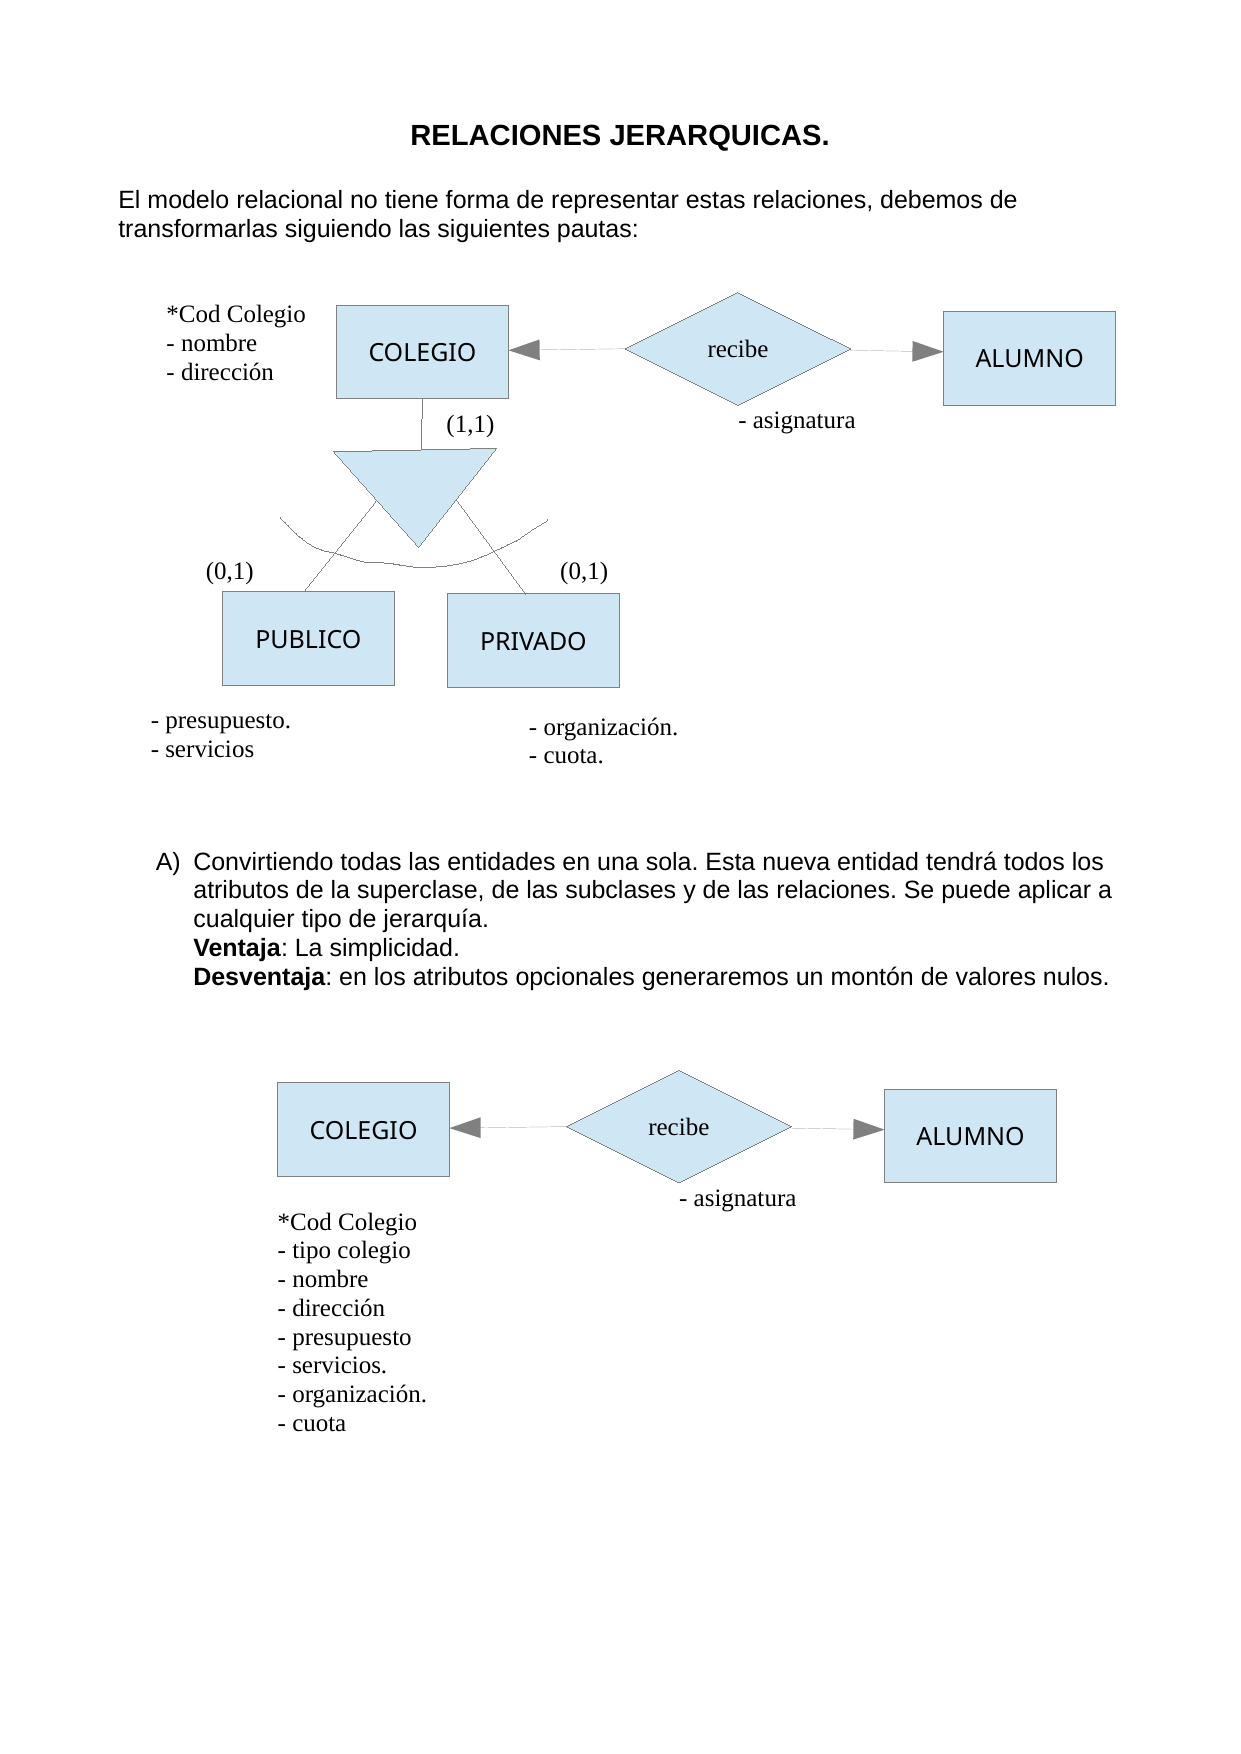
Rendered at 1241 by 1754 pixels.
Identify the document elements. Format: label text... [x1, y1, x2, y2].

text El modelo relacional no tiene forma de representar estas relaciones, debemos de transformarlas siguiendo las siguientes pautas: [118, 185, 1122, 243]
text RELACIONES JERARQUICAS. [118, 118, 1122, 152]
list Desventaja: en los atributos opcionales generaremos un montón de valores nulos. [156, 961, 1122, 990]
list Convirtiendo todas las entidades en una sola. Esta nueva entidad tendrá todos los atributos de la superclase, de las subclases y de las relaciones. Se puede aplicar a cualquier tipo de jerarquía. Ventaja: La simplicidad. [156, 846, 1122, 961]
